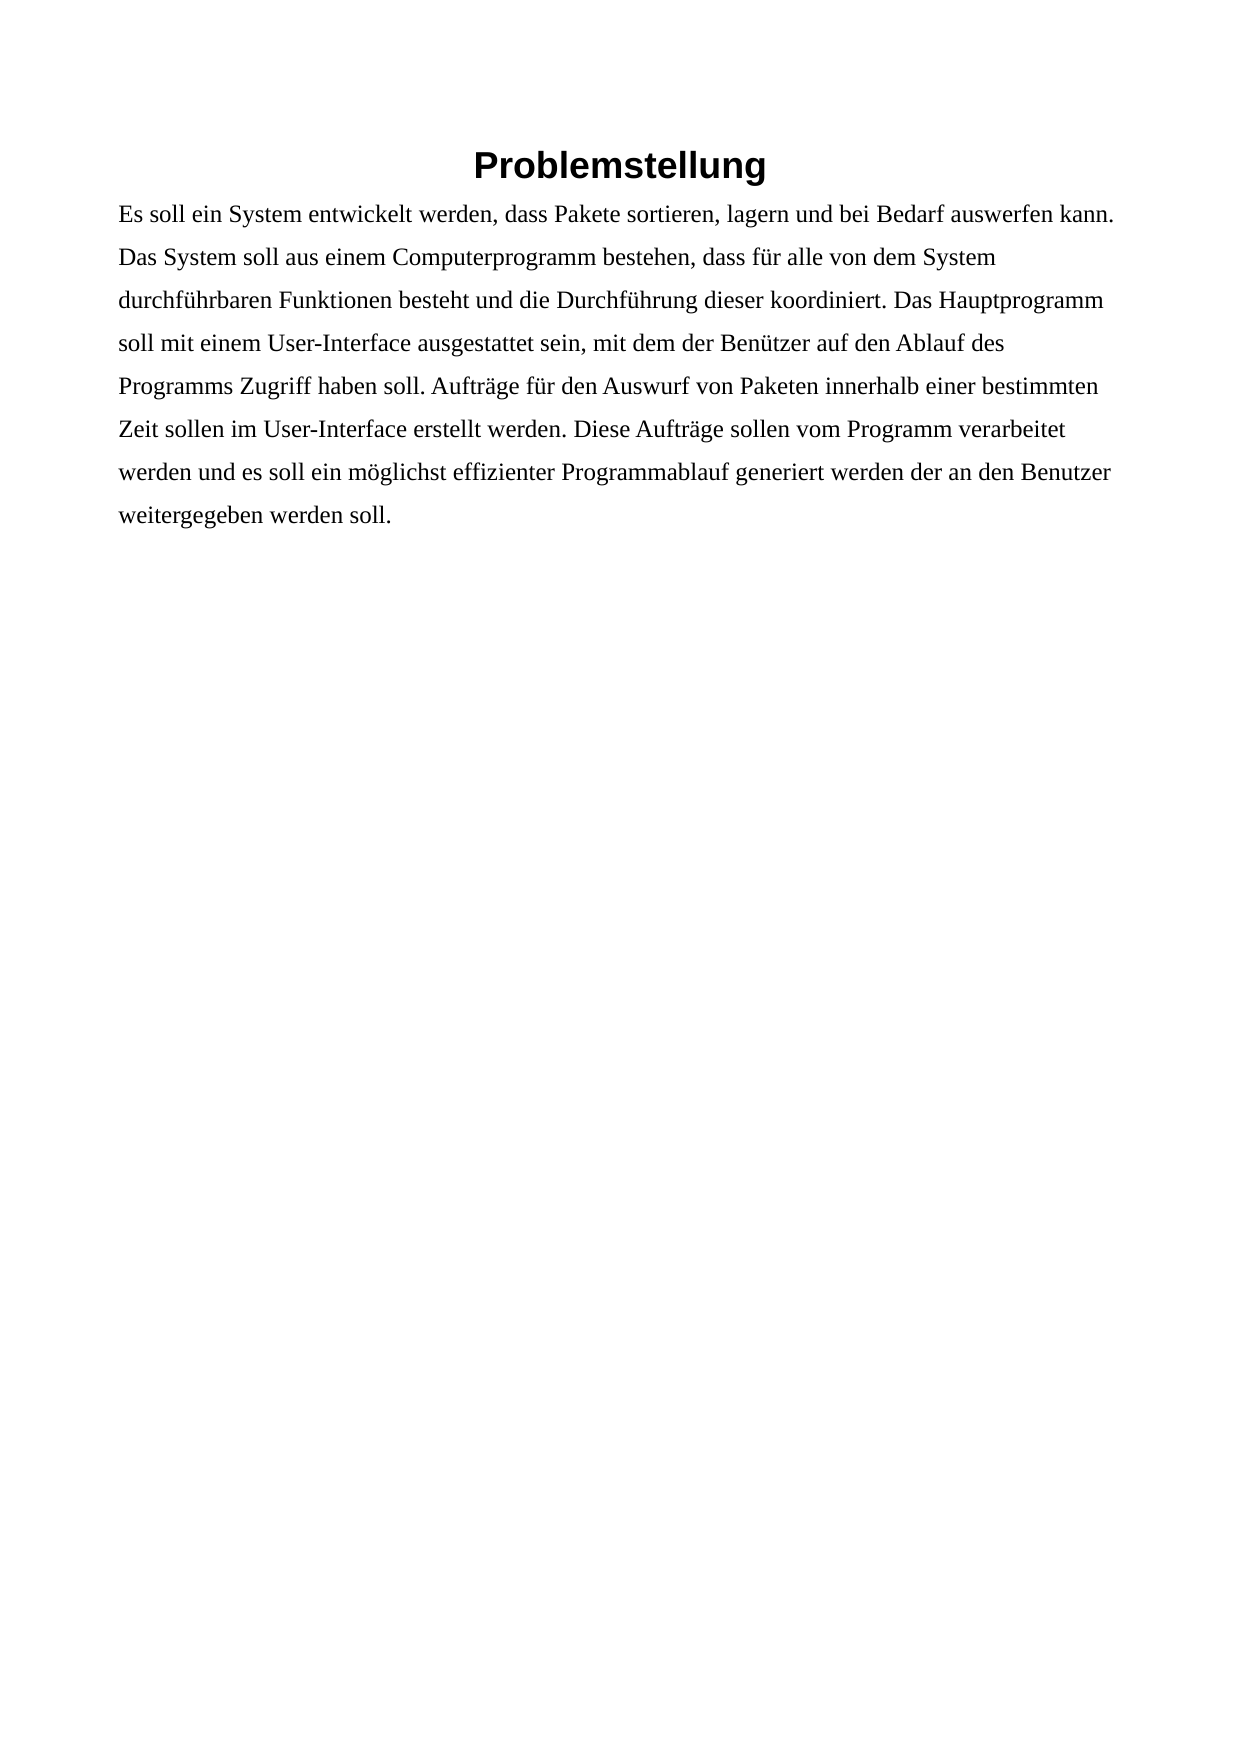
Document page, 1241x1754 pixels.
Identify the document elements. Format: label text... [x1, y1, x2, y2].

text Es soll ein System entwickelt werden, dass Pakete sortieren, lagern und bei Bedarf auswerfen kann. Das System soll aus einem Computerprogramm bestehen, dass für alle von dem System durchführbaren Funktionen besteht und die Durchführung dieser koordiniert. Das Hauptprogramm soll mit einem User-Interface ausgestattet sein, mit dem der Benützer auf den Ablauf des Programms Zugriff haben soll. Aufträge für den Auswurf von Paketen innerhalb einer bestimmten Zeit sollen im User-Interface erstellt werden. Diese Aufträge sollen vom Programm verarbeitet werden und es soll ein möglichst effizienter Programmablauf generiert werden der an den Benutzer weitergegeben werden soll. [118, 199, 1122, 529]
subtitle Problemstellung [118, 143, 1122, 186]
